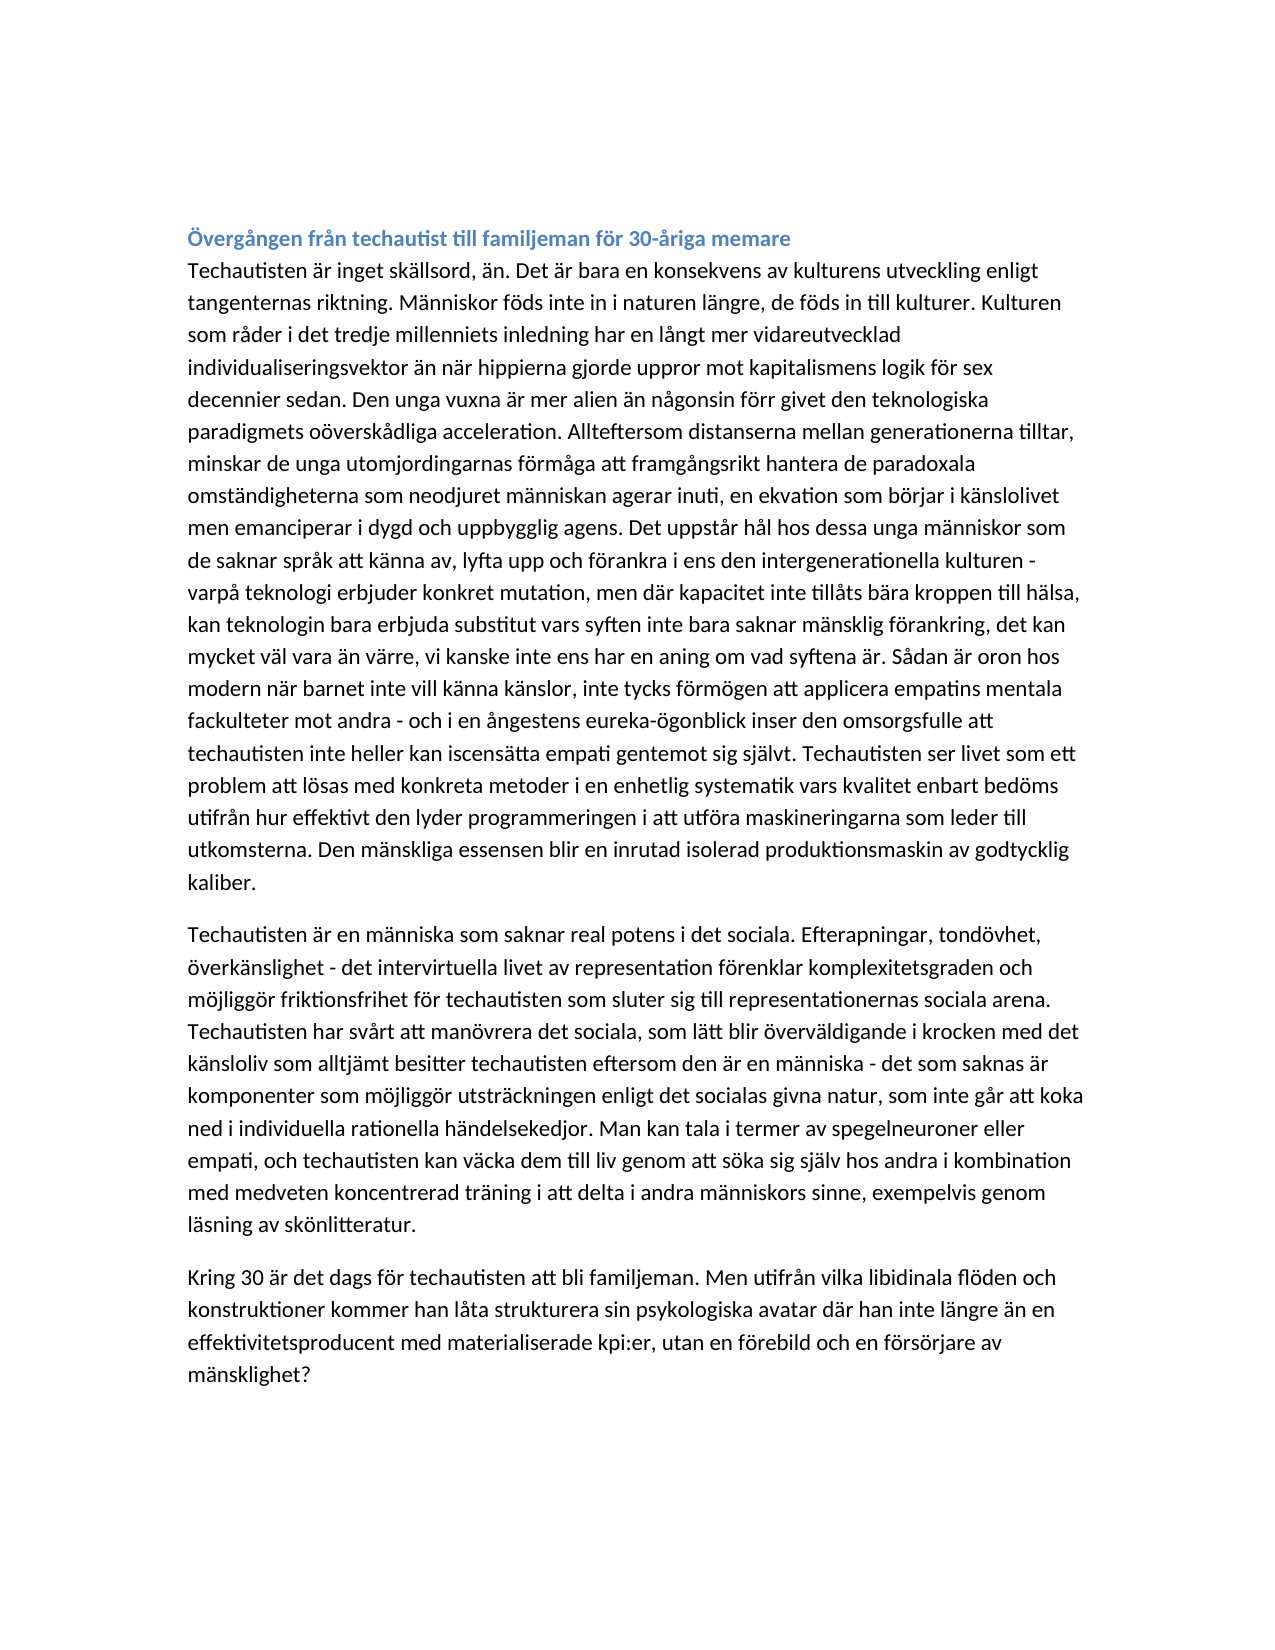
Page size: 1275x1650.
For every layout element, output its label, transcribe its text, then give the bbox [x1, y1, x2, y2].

text Kring 30 är det dags för techautisten att bli familjeman. Men utifrån vilka libidinala flöden och konstruktioner kommer han låta strukturera sin psykologiska avatar där han inte längre än en effektivitetsproducent med materialiserade kpi:er, utan en förebild och en försörjare av mänsklighet? [187, 1263, 1087, 1388]
text Techautisten är inget skällsord, än. Det är bara en konsekvens av kulturens utveckling enligt tangenternas riktning. Människor föds inte in i naturen längre, de föds in till kulturer. Kulturen som råder i det tredje millenniets inledning har en långt mer vidareutvecklad individualiseringsvektor än när hippierna gjorde uppror mot kapitalismens logik för sex decennier sedan. Den unga vuxna är mer alien än någonsin förr givet den teknologiska paradigmets oöverskådliga acceleration. Allteftersom distanserna mellan generationerna tilltar, minskar de unga utomjordingarnas förmåga att framgångsrikt hantera de paradoxala omständigheterna som neodjuret människan agerar inuti, en ekvation som börjar i känslolivet men emanciperar i dygd och uppbygglig agens. Det uppstår hål hos dessa unga människor som de saknar språk att känna av, lyfta upp och förankra i ens den intergenerationella kulturen - varpå teknologi erbjuder konkret mutation, men där kapacitet inte tillåts bära kroppen till hälsa, kan teknologin bara erbjuda substitut vars syften inte bara saknar mänsklig förankring, det kan mycket väl vara än värre, vi kanske inte ens har en aning om vad syftena är. Sådan är oron hos modern när barnet inte vill känna känslor, inte tycks förmögen att applicera empatins mentala fackulteter mot andra - och i en ångestens eureka-ögonblick inser den omsorgsfulle att techautisten inte heller kan iscensätta empati gentemot sig självt. Techautisten ser livet som ett problem att lösas med konkreta metoder i en enhetlig systematik vars kvalitet enbart bedöms utifrån hur effektivt den lyder programmeringen i att utföra maskineringarna som leder till utkomsterna. Den mänskliga essensen blir en inrutad isolerad produktionsmaskin av godtycklig kaliber. [187, 256, 1087, 896]
subtitle Övergången från techautist till familjeman för 30-åriga memare [187, 224, 1087, 252]
text Techautisten är en människa som saknar real potens i det sociala. Efterapningar, tondövhet, överkänslighet - det intervirtuella livet av representation förenklar komplexitetsgraden och möjliggör friktionsfrihet för techautisten som sluter sig till representationernas sociala arena. Techautisten har svårt att manövrera det sociala, som lätt blir överväldigande i krocken med det känsloliv som alltjämt besitter techautisten eftersom den är en människa - det som saknas är komponenter som möjliggör utsträckningen enligt det socialas givna natur, som inte går att koka ned i individuella rationella händelsekedjor. Man kan tala i termer av spegelneuroner eller empati, och techautisten kan väcka dem till liv genom att söka sig själv hos andra i kombination med medveten koncentrerad träning i att delta i andra människors sinne, exempelvis genom läsning av skönlitteratur. [187, 921, 1087, 1238]
